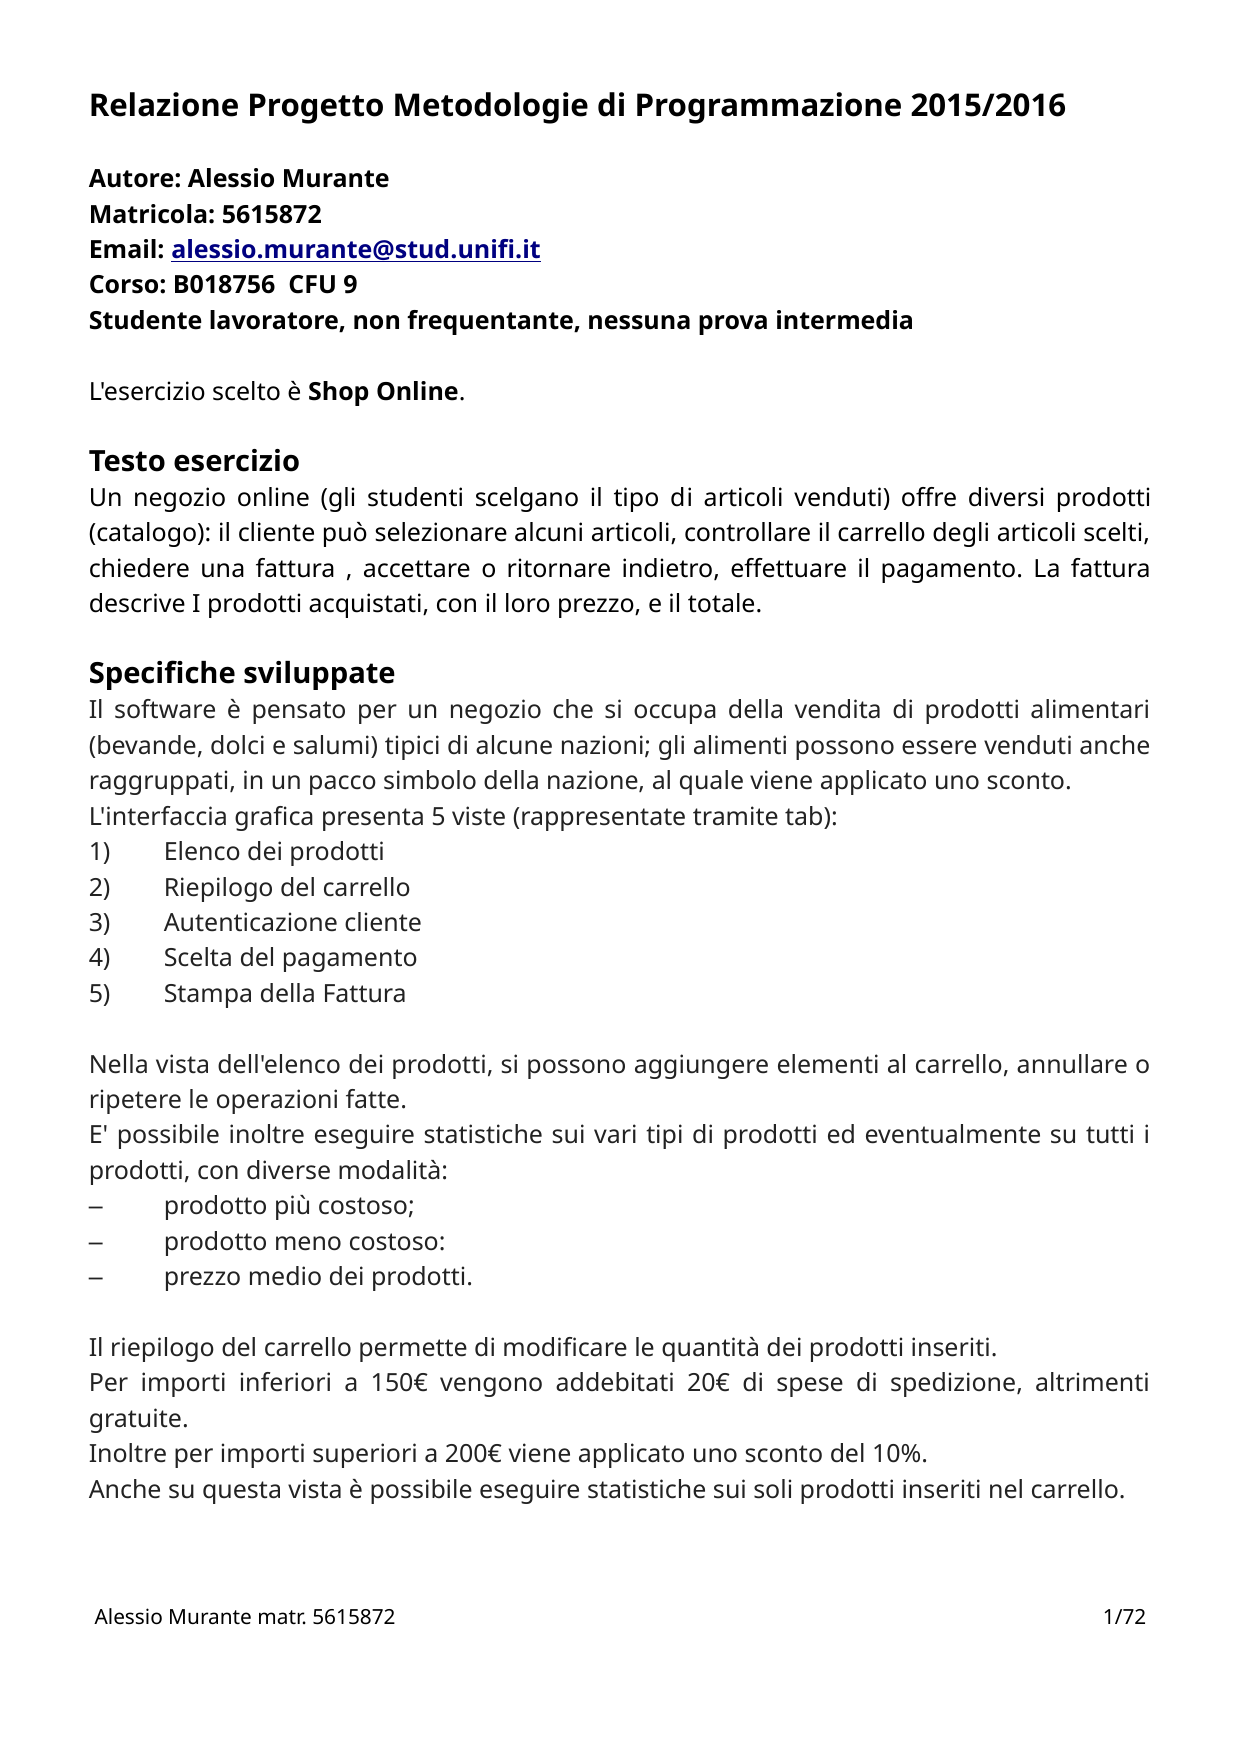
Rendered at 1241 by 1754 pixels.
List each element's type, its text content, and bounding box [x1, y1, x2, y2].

text Anche su questa vista è possibile eseguire statistiche sui soli prodotti inseriti nel carrello. [88, 1470, 1152, 1505]
text Il software è pensato per un negozio che si occupa della vendita di prodotti alimentari (bevande, dolci e salumi) tipici di alcune nazioni; gli alimenti possono essere venduti anche raggruppati, in un pacco simbolo della nazione, al quale viene applicato uno sconto. [88, 691, 1152, 797]
text Specifiche sviluppate [88, 655, 1152, 691]
text Relazione Progetto Metodologie di Programmazione 2015/2016 [88, 88, 1152, 124]
list prodotto meno costoso: [88, 1222, 1152, 1257]
list Elenco dei prodotti [88, 832, 1152, 868]
text Matricola: 5615872 [88, 195, 1152, 230]
list Stampa della Fattura [88, 974, 1152, 1009]
text Testo esercizio [88, 443, 1152, 478]
text Il riepilogo del carrello permette di modificare le quantità dei prodotti inseriti. [88, 1328, 1152, 1363]
text E' possibile inoltre eseguire statistiche sui vari tipi di prodotti ed eventualmente su tutti i prodotti, con diverse modalità: [88, 1116, 1152, 1186]
text Inoltre per importi superiori a 200€ viene applicato uno sconto del 10%. [88, 1434, 1152, 1470]
text Autore: Alessio Murante [88, 159, 1152, 195]
text Studente lavoratore, non frequentante, nessuna prova intermedia [88, 301, 1152, 336]
text Un negozio online (gli studenti scelgano il tipo di articoli venduti) offre diversi prodotti (catalogo): il cliente può selezionare alcuni articoli, controllare il carrello degli articoli scelti, chiedere una fattura , accettare o ritornare indietro, effettuare il pagamento. La fattura descrive I prodotti acquistati, con il loro prezzo, e il totale. [88, 478, 1152, 620]
text Corso: B018756 CFU 9 [88, 266, 1152, 301]
text L'interfaccia grafica presenta 5 viste (rappresentate tramite tab): [88, 797, 1152, 832]
text Email: alessio.murante@stud.unifi.it [88, 230, 1152, 266]
text L'esercizio scelto è Shop Online. [88, 372, 1152, 407]
text Nella vista dell'elenco dei prodotti, si possono aggiungere elementi al carrello, annullare o ripetere le operazioni fatte. [88, 1045, 1152, 1116]
list Riepilogo del carrello [88, 868, 1152, 903]
list prodotto più costoso; [88, 1186, 1152, 1222]
list prezzo medio dei prodotti. [88, 1257, 1152, 1293]
text Per importi inferiori a 150€ vengono addebitati 20€ di spese di spedizione, altrimenti gratuite. [88, 1363, 1152, 1434]
list Autenticazione cliente [88, 903, 1152, 938]
list Scelta del pagamento [88, 938, 1152, 974]
